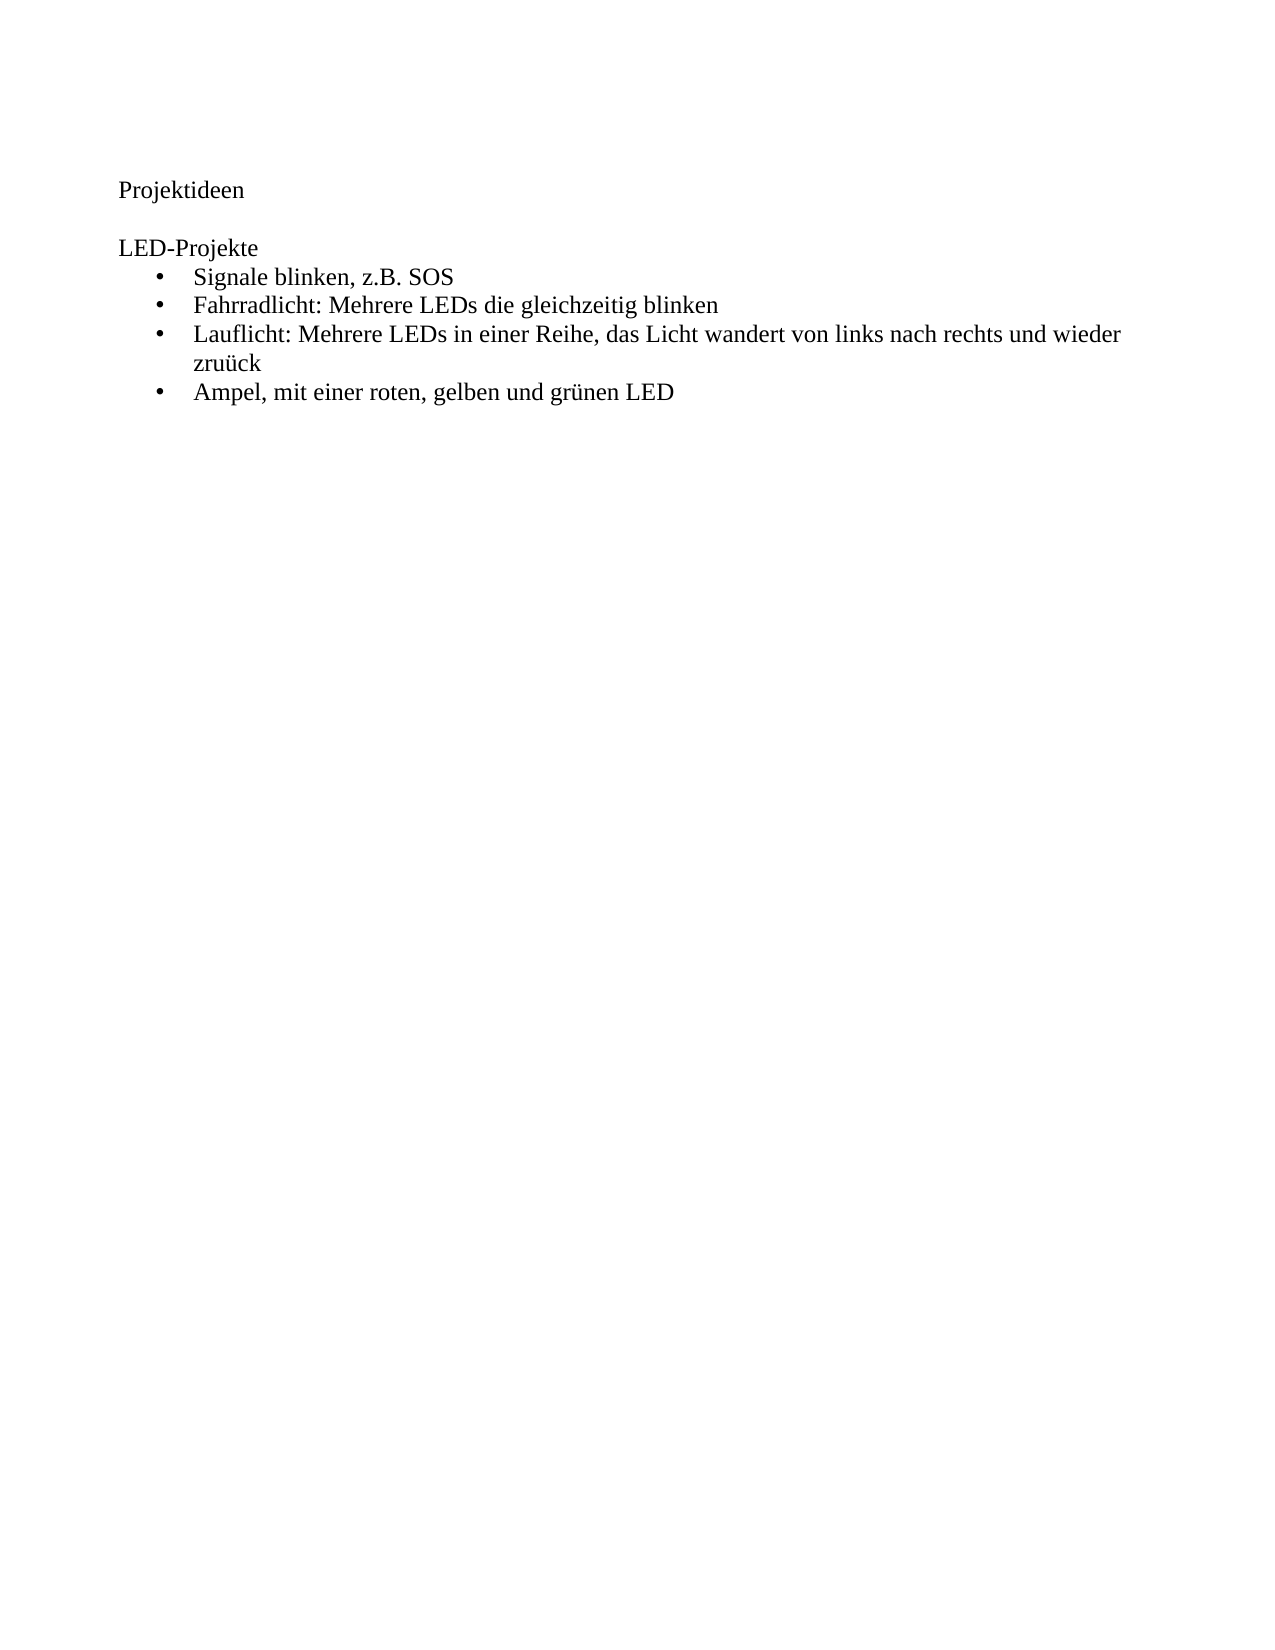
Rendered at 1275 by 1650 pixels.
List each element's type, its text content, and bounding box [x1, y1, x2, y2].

list Fahrradlicht: Mehrere LEDs die gleichzeitig blinken [156, 291, 1157, 319]
list Signale blinken, z.B. SOS [156, 262, 1157, 291]
text Projektideen [118, 176, 1157, 204]
list Ampel, mit einer roten, gelben und grünen LED [156, 377, 1157, 406]
text LED-Projekte [118, 233, 1157, 262]
list Lauflicht: Mehrere LEDs in einer Reihe, das Licht wandert von links nach rechts und wieder zruück [156, 319, 1157, 377]
